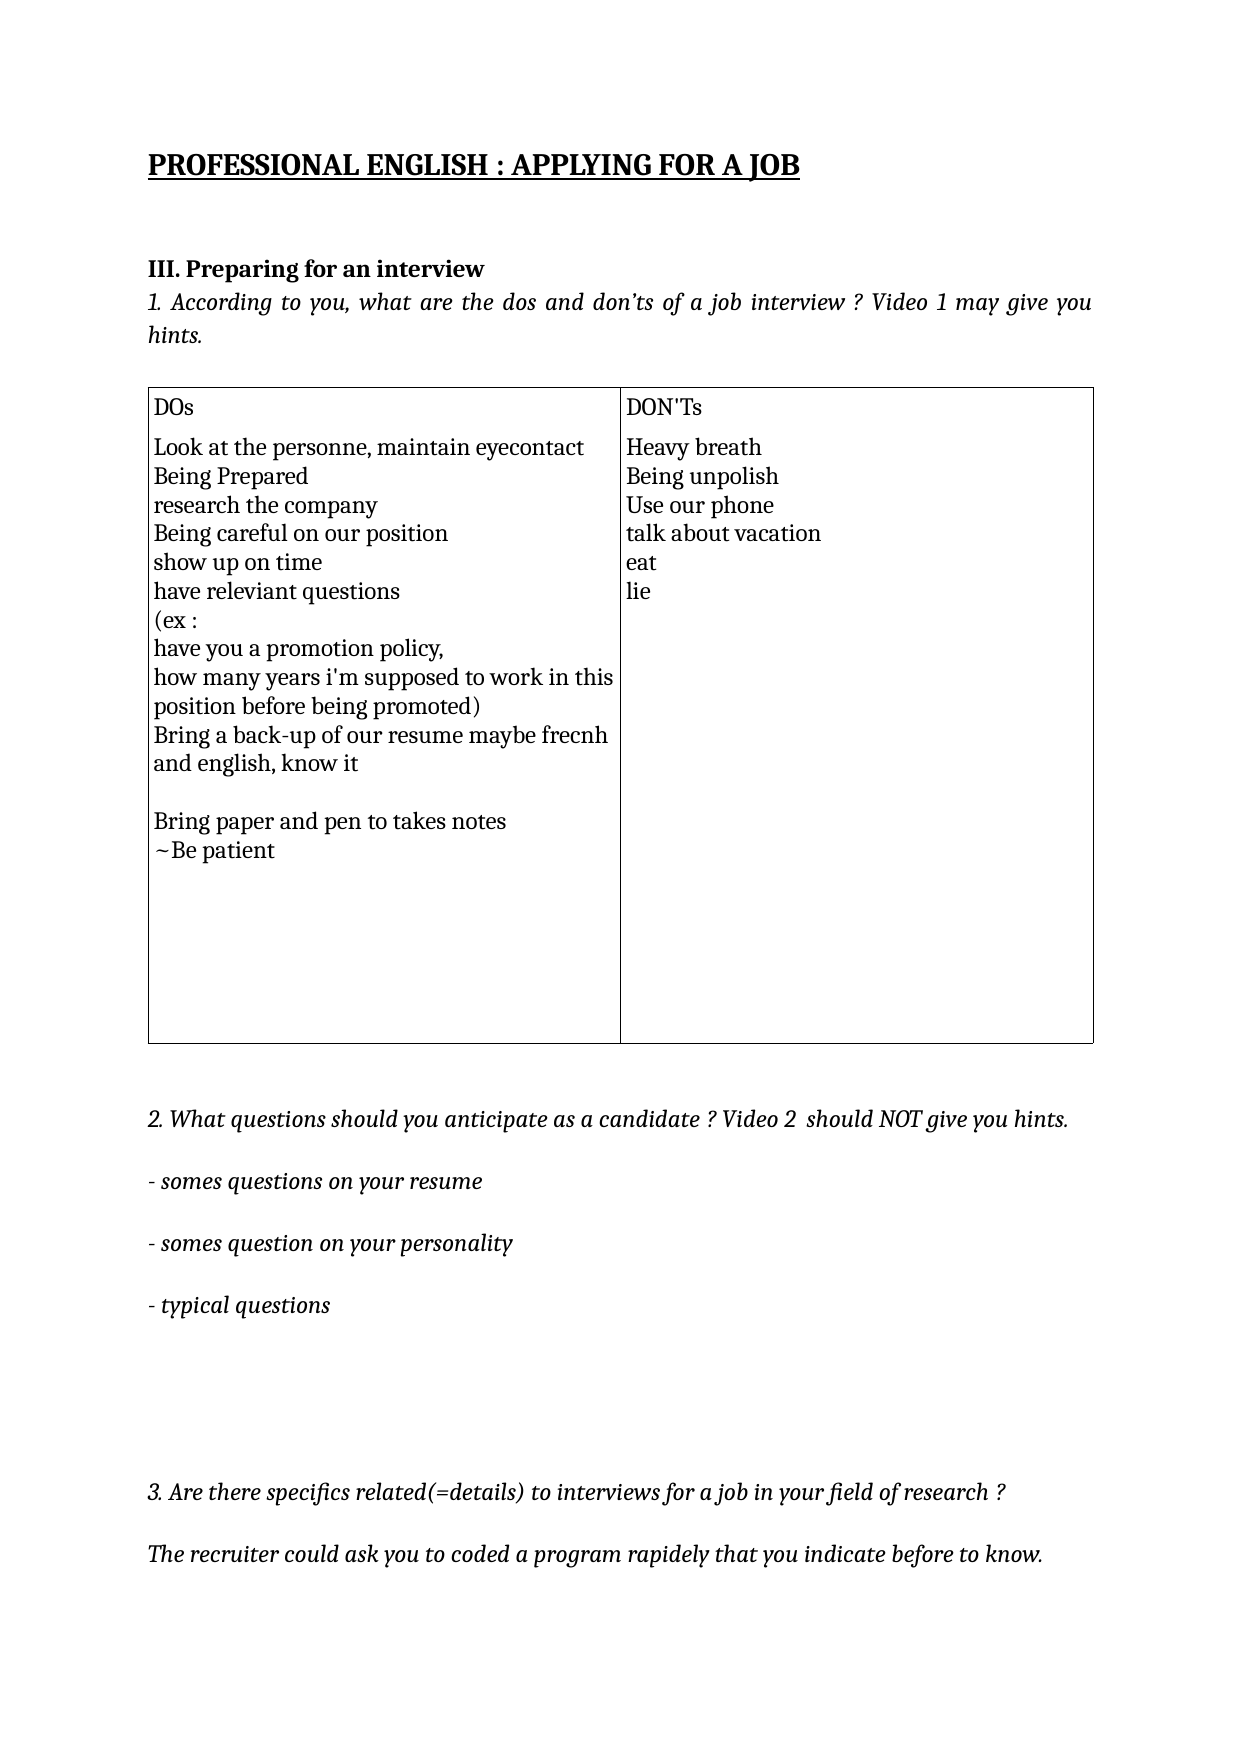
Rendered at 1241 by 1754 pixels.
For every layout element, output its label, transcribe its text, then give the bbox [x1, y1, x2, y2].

text PROFESSIONAL ENGLISH : APPLYING FOR A JOB [148, 148, 1093, 183]
table_cell Look at the personne, maintain eyecontact Being Prepared research the company Being careful on our position show up on time have releviant questions (ex : have you a promotion policy, how many years i'm supposed to work in this position before being promoted) Bring a back-up of our resume maybe frecnh and english, know it Bring paper and pen to takes notes ~Be patient [149, 427, 620, 1042]
text - typical questions [148, 1291, 1093, 1320]
text - somes question on your personality [148, 1229, 1093, 1258]
text 1. According to you, what are the dos and don’ts of a job interview ? Video 1 may give you hints. [148, 288, 1093, 350]
table_cell Heavy breath Being unpolish Use our phone talk about vacation eat lie [621, 427, 1093, 1042]
text - somes questions on your resume [148, 1167, 1093, 1196]
table_header DOs [149, 388, 620, 427]
table_header DON'Ts [621, 388, 1093, 427]
text III. Preparing for an interview [148, 255, 1093, 284]
text The recruiter could ask you to coded a program rapidely that you indicate before to know. [148, 1540, 1093, 1569]
text 2. What questions should you anticipate as a candidate ? Video 2 should NOT give you hints. [148, 1105, 1093, 1133]
text 3. Are there specifics related(=details) to interviews for a job in your field of research ? [148, 1478, 1093, 1507]
